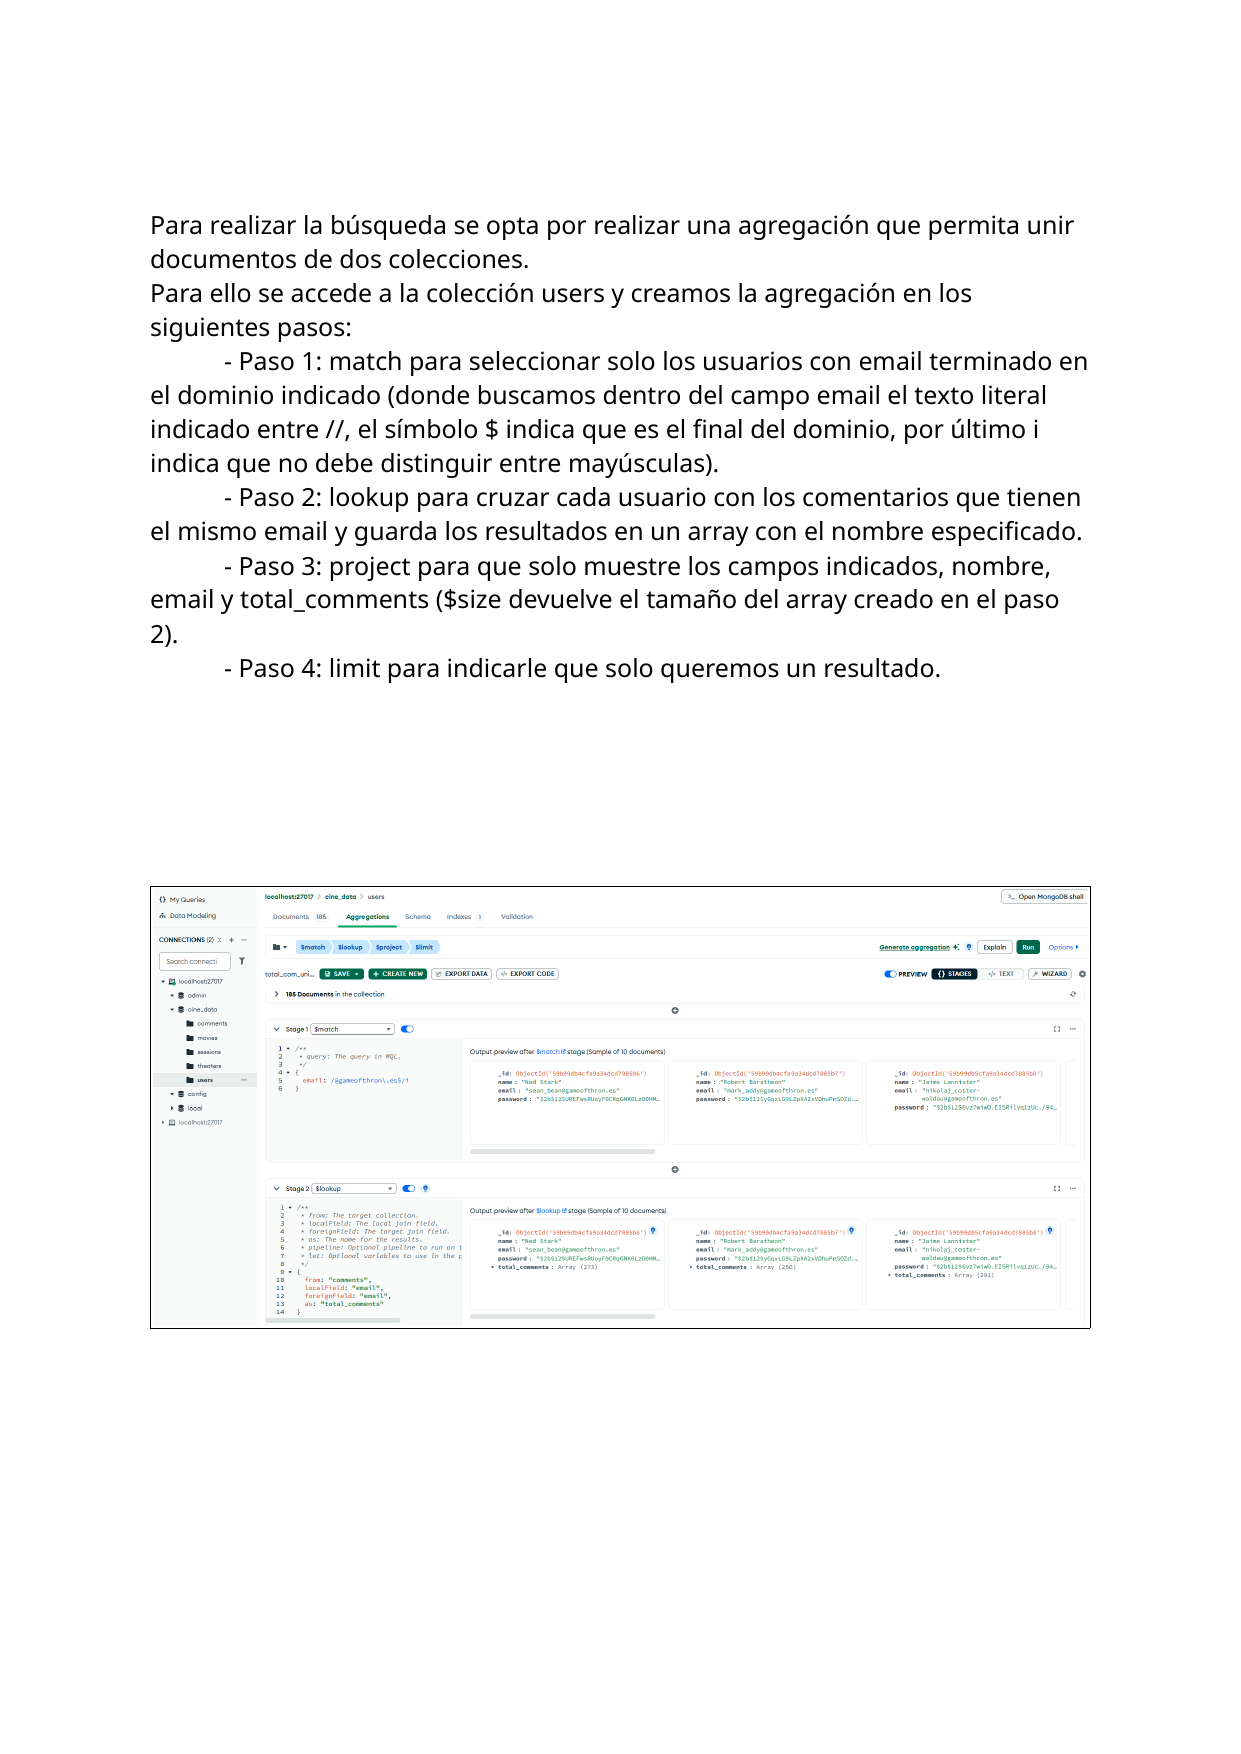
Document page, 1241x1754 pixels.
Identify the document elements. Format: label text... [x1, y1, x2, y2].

text - Paso 1: match para seleccionar solo los usuarios con email terminado en el dominio indicado (donde buscamos dentro del campo email el texto literal indicado entre //, el símbolo $ indica que es el final del dominio, por último i indica que no debe distinguir entre mayúsculas). [150, 344, 1090, 480]
picture [153, 888, 1088, 1326]
text Para realizar la búsqueda se opta por realizar una agregación que permita unir documentos de dos colecciones. [150, 207, 1090, 276]
text - Paso 3: project para que solo muestre los campos indicados, nombre, email y total_comments ($size devuelve el tamaño del array creado en el paso 2). [150, 548, 1090, 650]
text Para ello se accede a la colección users y creamos la agregación en los siguientes pasos: [150, 276, 1090, 344]
text - Paso 2: lookup para cruzar cada usuario con los comentarios que tienen el mismo email y guarda los resultados en un array con el nombre especificado. [150, 480, 1090, 548]
text - Paso 4: limit para indicarle que solo queremos un resultado. [150, 650, 1090, 684]
